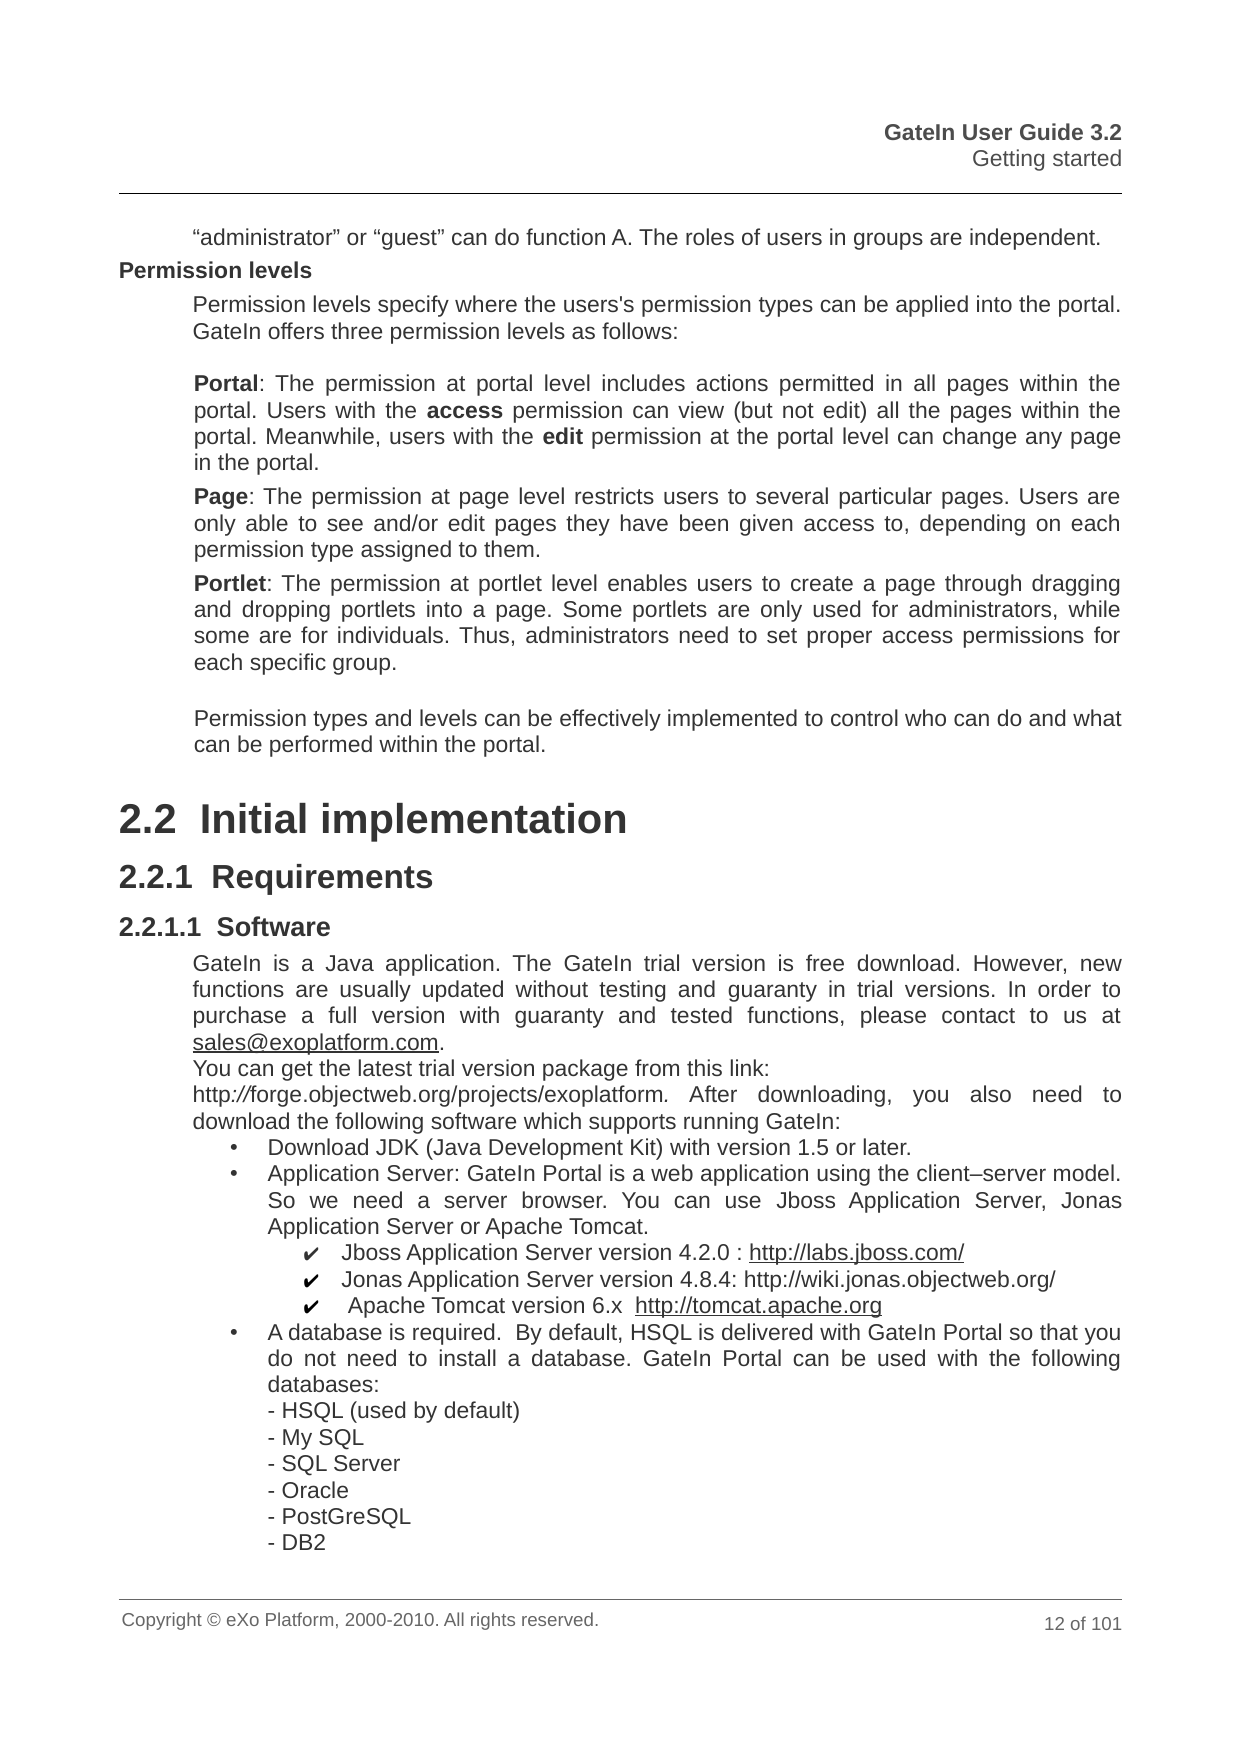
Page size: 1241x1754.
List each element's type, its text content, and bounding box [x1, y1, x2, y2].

list Portlet: The permission at portlet level enables users to create a page through dragging and dropping portlets into a page. Some portlets are only used for administrators, while some are for individuals. Thus, administrators need to set proper access permissions for each specific group. [156, 570, 1122, 675]
list - My SQL [230, 1424, 1122, 1450]
subtitle Initial implementation [118, 794, 1122, 842]
text “administrator” or “guest” can do function A. The roles of users in groups are independent. [192, 223, 1122, 250]
list - Oracle [230, 1477, 1122, 1503]
list - SQL Server [230, 1450, 1122, 1477]
list Page: The permission at page level restricts users to several particular pages. Users are only able to see and/or edit pages they have been given access to, depending on each permission type assigned to them. [156, 483, 1122, 562]
text You can get the latest trial version package from this link: [192, 1055, 1122, 1081]
list Jonas Application Server version 4.8.4: http://wiki.jonas.objectweb.org/ [304, 1266, 1122, 1292]
text Permission levels specify where the users's permission types can be applied into the portal. GateIn offers three permission levels as follows: [192, 291, 1122, 344]
list - HSQL (used by default) [230, 1397, 1122, 1424]
list A database is required. By default, HSQL is delivered with GateIn Portal so that you do not need to install a database. GateIn Portal can be used with the following databases: [230, 1318, 1122, 1397]
text Permission levels [118, 257, 1122, 284]
list Download JDK (Java Development Kit) with version 1.5 or later. [230, 1134, 1122, 1160]
text http://forge.objectweb.org/projects/exoplatform. After downloading, you also need to download the following software which supports running GateIn: [192, 1081, 1122, 1134]
text GateIn is a Java application. The GateIn trial version is free download. However, new functions are usually updated without testing and guaranty in trial versions. In order to purchase a full version with guaranty and tested functions, please contact to us at sales@exoplatform.com. [192, 949, 1122, 1055]
list - PostGreSQL [230, 1503, 1122, 1529]
subtitle Requirements [118, 857, 1122, 896]
list Application Server: GateIn Portal is a web application using the client–server model. So we need a server browser. You can use Jboss Application Server, Jonas Application Server or Apache Tomcat. [230, 1160, 1122, 1239]
list Permission types and levels can be effectively implemented to control who can do and what can be performed within the portal. [156, 705, 1122, 757]
list Portal: The permission at portal level includes actions permitted in all pages within the portal. Users with the access permission can view (but not edit) all the pages within the portal. Meanwhile, users with the edit permission at the portal level can change any page in the portal. [156, 370, 1122, 476]
subtitle Software [118, 911, 1122, 942]
list Jboss Application Server version 4.2.0 : http://labs.jboss.com/ [304, 1239, 1122, 1266]
list Apache Tomcat version 6.x http://tomcat.apache.org [304, 1292, 1122, 1318]
list - DB2 [230, 1529, 1122, 1556]
